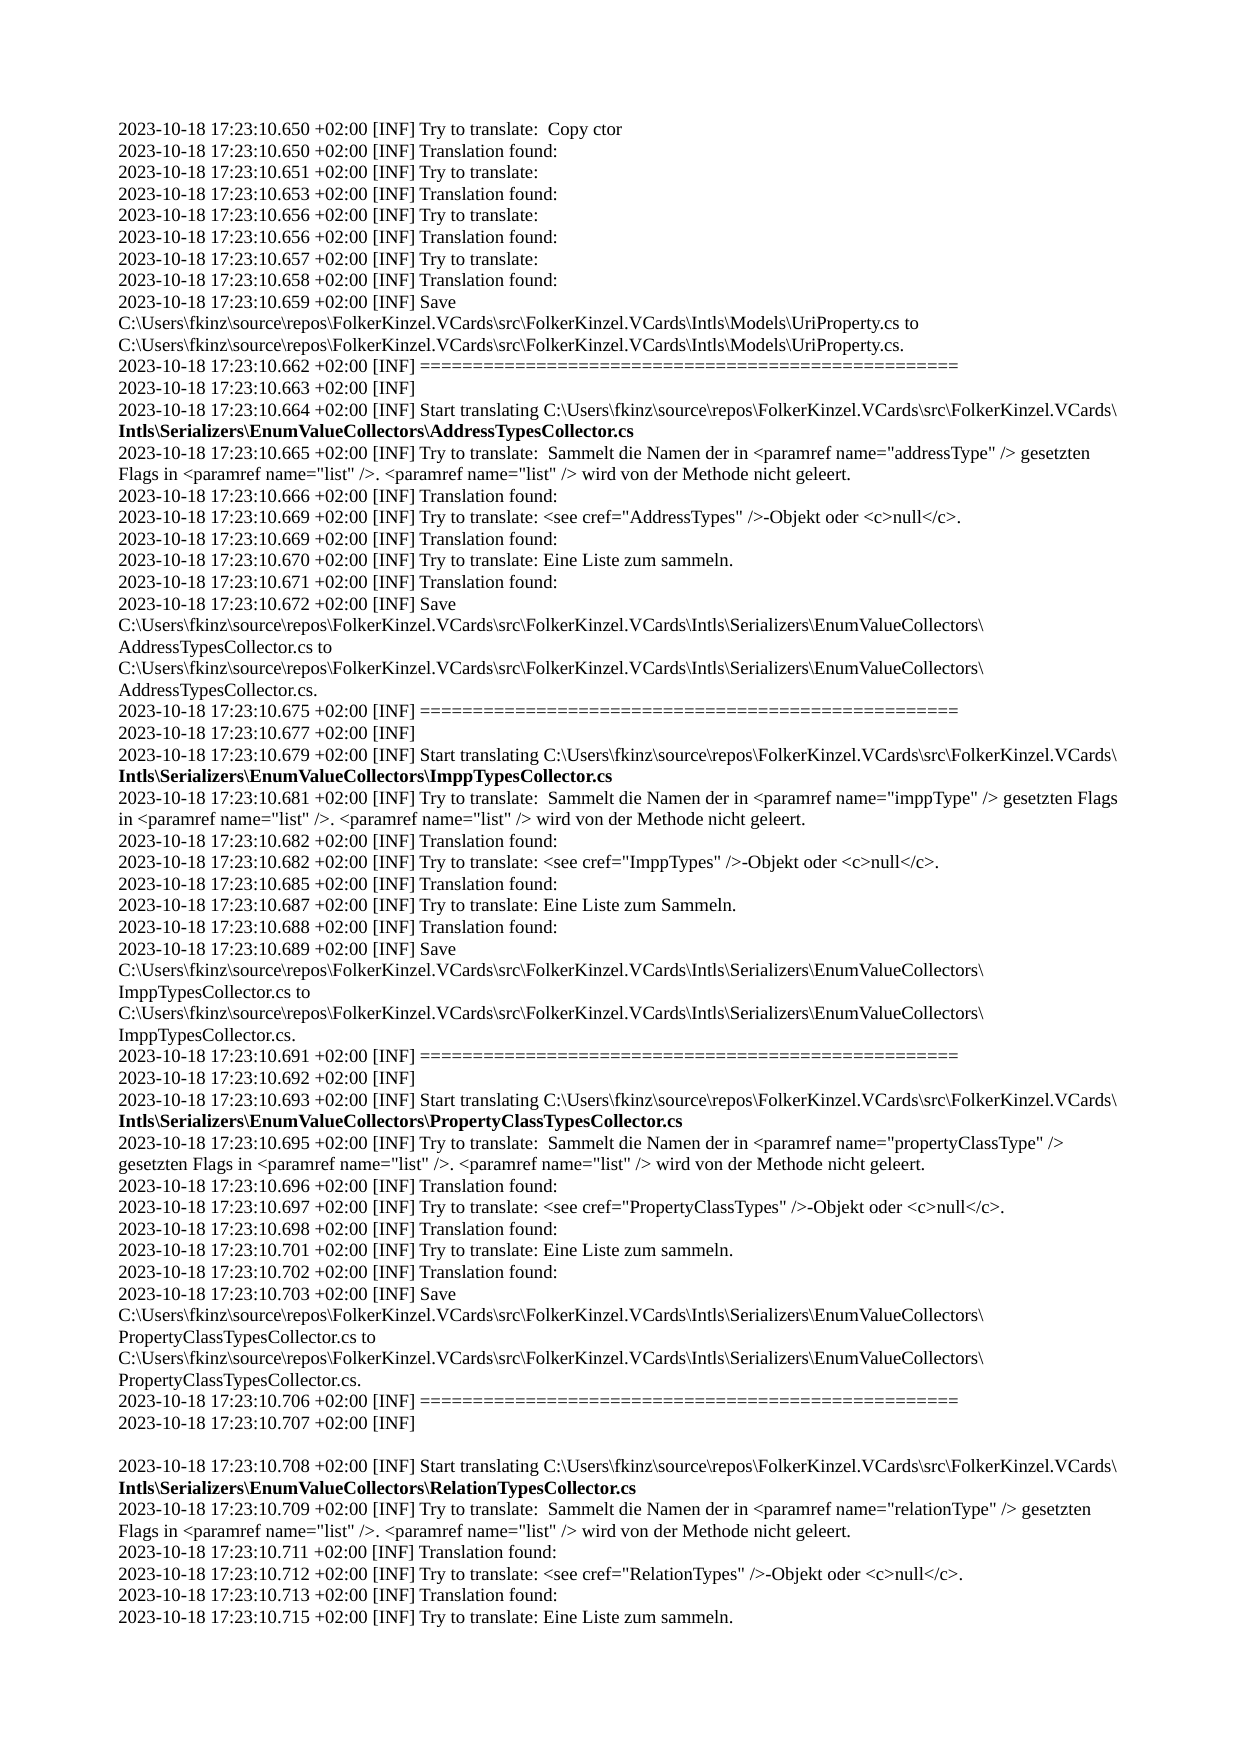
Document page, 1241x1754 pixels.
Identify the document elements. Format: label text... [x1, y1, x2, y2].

text 2023-10-18 17:23:10.681 +02:00 [INF] Try to translate: Sammelt die Namen der in <paramref name="imppType" /> gesetzten Flags in <paramref name="list" />. <paramref name="list" /> wird von der Methode nicht geleert. [118, 787, 1122, 830]
text 2023-10-18 17:23:10.650 +02:00 [INF] Translation found: [118, 140, 1122, 161]
text 2023-10-18 17:23:10.713 +02:00 [INF] Translation found: [118, 1584, 1122, 1606]
text 2023-10-18 17:23:10.675 +02:00 [INF] =================================================== [118, 700, 1122, 722]
text 2023-10-18 17:23:10.651 +02:00 [INF] Try to translate: [118, 161, 1122, 183]
text 2023-10-18 17:23:10.711 +02:00 [INF] Translation found: [118, 1541, 1122, 1563]
text 2023-10-18 17:23:10.691 +02:00 [INF] =================================================== [118, 1045, 1122, 1067]
text 2023-10-18 17:23:10.658 +02:00 [INF] Translation found: [118, 269, 1122, 291]
text 2023-10-18 17:23:10.669 +02:00 [INF] Translation found: [118, 528, 1122, 549]
text 2023-10-18 17:23:10.709 +02:00 [INF] Try to translate: Sammelt die Namen der in <paramref name="relationType" /> gesetzten Flags in <paramref name="list" />. <paramref name="list" /> wird von der Methode nicht geleert. [118, 1498, 1122, 1541]
text 2023-10-18 17:23:10.698 +02:00 [INF] Translation found: [118, 1218, 1122, 1239]
text 2023-10-18 17:23:10.689 +02:00 [INF] Save C:\Users\fkinz\source\repos\FolkerKinzel.VCards\src\FolkerKinzel.VCards\Intls\Serializers\EnumValueCollectors\ImppTypesCollector.cs to C:\Users\fkinz\source\repos\FolkerKinzel.VCards\src\FolkerKinzel.VCards\Intls\Serializers\EnumValueCollectors\ImppTypesCollector.cs. [118, 937, 1122, 1045]
text 2023-10-18 17:23:10.682 +02:00 [INF] Try to translate: <see cref="ImppTypes" />-Objekt oder <c>null</c>. [118, 851, 1122, 873]
text 2023-10-18 17:23:10.703 +02:00 [INF] Save C:\Users\fkinz\source\repos\FolkerKinzel.VCards\src\FolkerKinzel.VCards\Intls\Serializers\EnumValueCollectors\PropertyClassTypesCollector.cs to C:\Users\fkinz\source\repos\FolkerKinzel.VCards\src\FolkerKinzel.VCards\Intls\Serializers\EnumValueCollectors\PropertyClassTypesCollector.cs. [118, 1282, 1122, 1390]
text 2023-10-18 17:23:10.712 +02:00 [INF] Try to translate: <see cref="RelationTypes" />-Objekt oder <c>null</c>. [118, 1563, 1122, 1584]
text 2023-10-18 17:23:10.672 +02:00 [INF] Save C:\Users\fkinz\source\repos\FolkerKinzel.VCards\src\FolkerKinzel.VCards\Intls\Serializers\EnumValueCollectors\AddressTypesCollector.cs to C:\Users\fkinz\source\repos\FolkerKinzel.VCards\src\FolkerKinzel.VCards\Intls\Serializers\EnumValueCollectors\AddressTypesCollector.cs. [118, 592, 1122, 700]
text 2023-10-18 17:23:10.650 +02:00 [INF] Try to translate: Copy ctor [118, 118, 1122, 140]
text 2023-10-18 17:23:10.663 +02:00 [INF] [118, 377, 1122, 398]
text 2023-10-18 17:23:10.715 +02:00 [INF] Try to translate: Eine Liste zum sammeln. [118, 1606, 1122, 1627]
text 2023-10-18 17:23:10.662 +02:00 [INF] =================================================== [118, 355, 1122, 377]
text 2023-10-18 17:23:10.665 +02:00 [INF] Try to translate: Sammelt die Namen der in <paramref name="addressType" /> gesetzten Flags in <paramref name="list" />. <paramref name="list" /> wird von der Methode nicht geleert. [118, 442, 1122, 485]
text 2023-10-18 17:23:10.688 +02:00 [INF] Translation found: [118, 916, 1122, 937]
text 2023-10-18 17:23:10.682 +02:00 [INF] Translation found: [118, 830, 1122, 851]
text 2023-10-18 17:23:10.685 +02:00 [INF] Translation found: [118, 873, 1122, 894]
text 2023-10-18 17:23:10.670 +02:00 [INF] Try to translate: Eine Liste zum sammeln. [118, 549, 1122, 571]
text 2023-10-18 17:23:10.696 +02:00 [INF] Translation found: [118, 1175, 1122, 1196]
text 2023-10-18 17:23:10.706 +02:00 [INF] =================================================== [118, 1390, 1122, 1412]
text 2023-10-18 17:23:10.656 +02:00 [INF] Try to translate: [118, 204, 1122, 226]
text 2023-10-18 17:23:10.653 +02:00 [INF] Translation found: [118, 183, 1122, 204]
text 2023-10-18 17:23:10.656 +02:00 [INF] Translation found: [118, 226, 1122, 247]
text 2023-10-18 17:23:10.657 +02:00 [INF] Try to translate: [118, 247, 1122, 269]
text 2023-10-18 17:23:10.666 +02:00 [INF] Translation found: [118, 485, 1122, 506]
text 2023-10-18 17:23:10.701 +02:00 [INF] Try to translate: Eine Liste zum sammeln. [118, 1239, 1122, 1261]
text 2023-10-18 17:23:10.702 +02:00 [INF] Translation found: [118, 1261, 1122, 1282]
text 2023-10-18 17:23:10.671 +02:00 [INF] Translation found: [118, 571, 1122, 592]
text 2023-10-18 17:23:10.697 +02:00 [INF] Try to translate: <see cref="PropertyClassTypes" />-Objekt oder <c>null</c>. [118, 1196, 1122, 1218]
text 2023-10-18 17:23:10.669 +02:00 [INF] Try to translate: <see cref="AddressTypes" />-Objekt oder <c>null</c>. [118, 506, 1122, 528]
text 2023-10-18 17:23:10.664 +02:00 [INF] Start translating C:\Users\fkinz\source\repos\FolkerKinzel.VCards\src\FolkerKinzel.VCards\Intls\Serializers\EnumValueCollectors\AddressTypesCollector.cs [118, 398, 1122, 442]
text 2023-10-18 17:23:10.708 +02:00 [INF] Start translating C:\Users\fkinz\source\repos\FolkerKinzel.VCards\src\FolkerKinzel.VCards\Intls\Serializers\EnumValueCollectors\RelationTypesCollector.cs [118, 1455, 1122, 1498]
text 2023-10-18 17:23:10.707 +02:00 [INF] [118, 1412, 1122, 1433]
text 2023-10-18 17:23:10.693 +02:00 [INF] Start translating C:\Users\fkinz\source\repos\FolkerKinzel.VCards\src\FolkerKinzel.VCards\Intls\Serializers\EnumValueCollectors\PropertyClassTypesCollector.cs [118, 1088, 1122, 1132]
text 2023-10-18 17:23:10.692 +02:00 [INF] [118, 1067, 1122, 1088]
text 2023-10-18 17:23:10.659 +02:00 [INF] Save C:\Users\fkinz\source\repos\FolkerKinzel.VCards\src\FolkerKinzel.VCards\Intls\Models\UriProperty.cs to C:\Users\fkinz\source\repos\FolkerKinzel.VCards\src\FolkerKinzel.VCards\Intls\Models\UriProperty.cs. [118, 291, 1122, 355]
text 2023-10-18 17:23:10.687 +02:00 [INF] Try to translate: Eine Liste zum Sammeln. [118, 894, 1122, 916]
text 2023-10-18 17:23:10.679 +02:00 [INF] Start translating C:\Users\fkinz\source\repos\FolkerKinzel.VCards\src\FolkerKinzel.VCards\Intls\Serializers\EnumValueCollectors\ImppTypesCollector.cs [118, 743, 1122, 787]
text 2023-10-18 17:23:10.695 +02:00 [INF] Try to translate: Sammelt die Namen der in <paramref name="propertyClassType" /> gesetzten Flags in <paramref name="list" />. <paramref name="list" /> wird von der Methode nicht geleert. [118, 1132, 1122, 1175]
text 2023-10-18 17:23:10.677 +02:00 [INF] [118, 722, 1122, 743]
